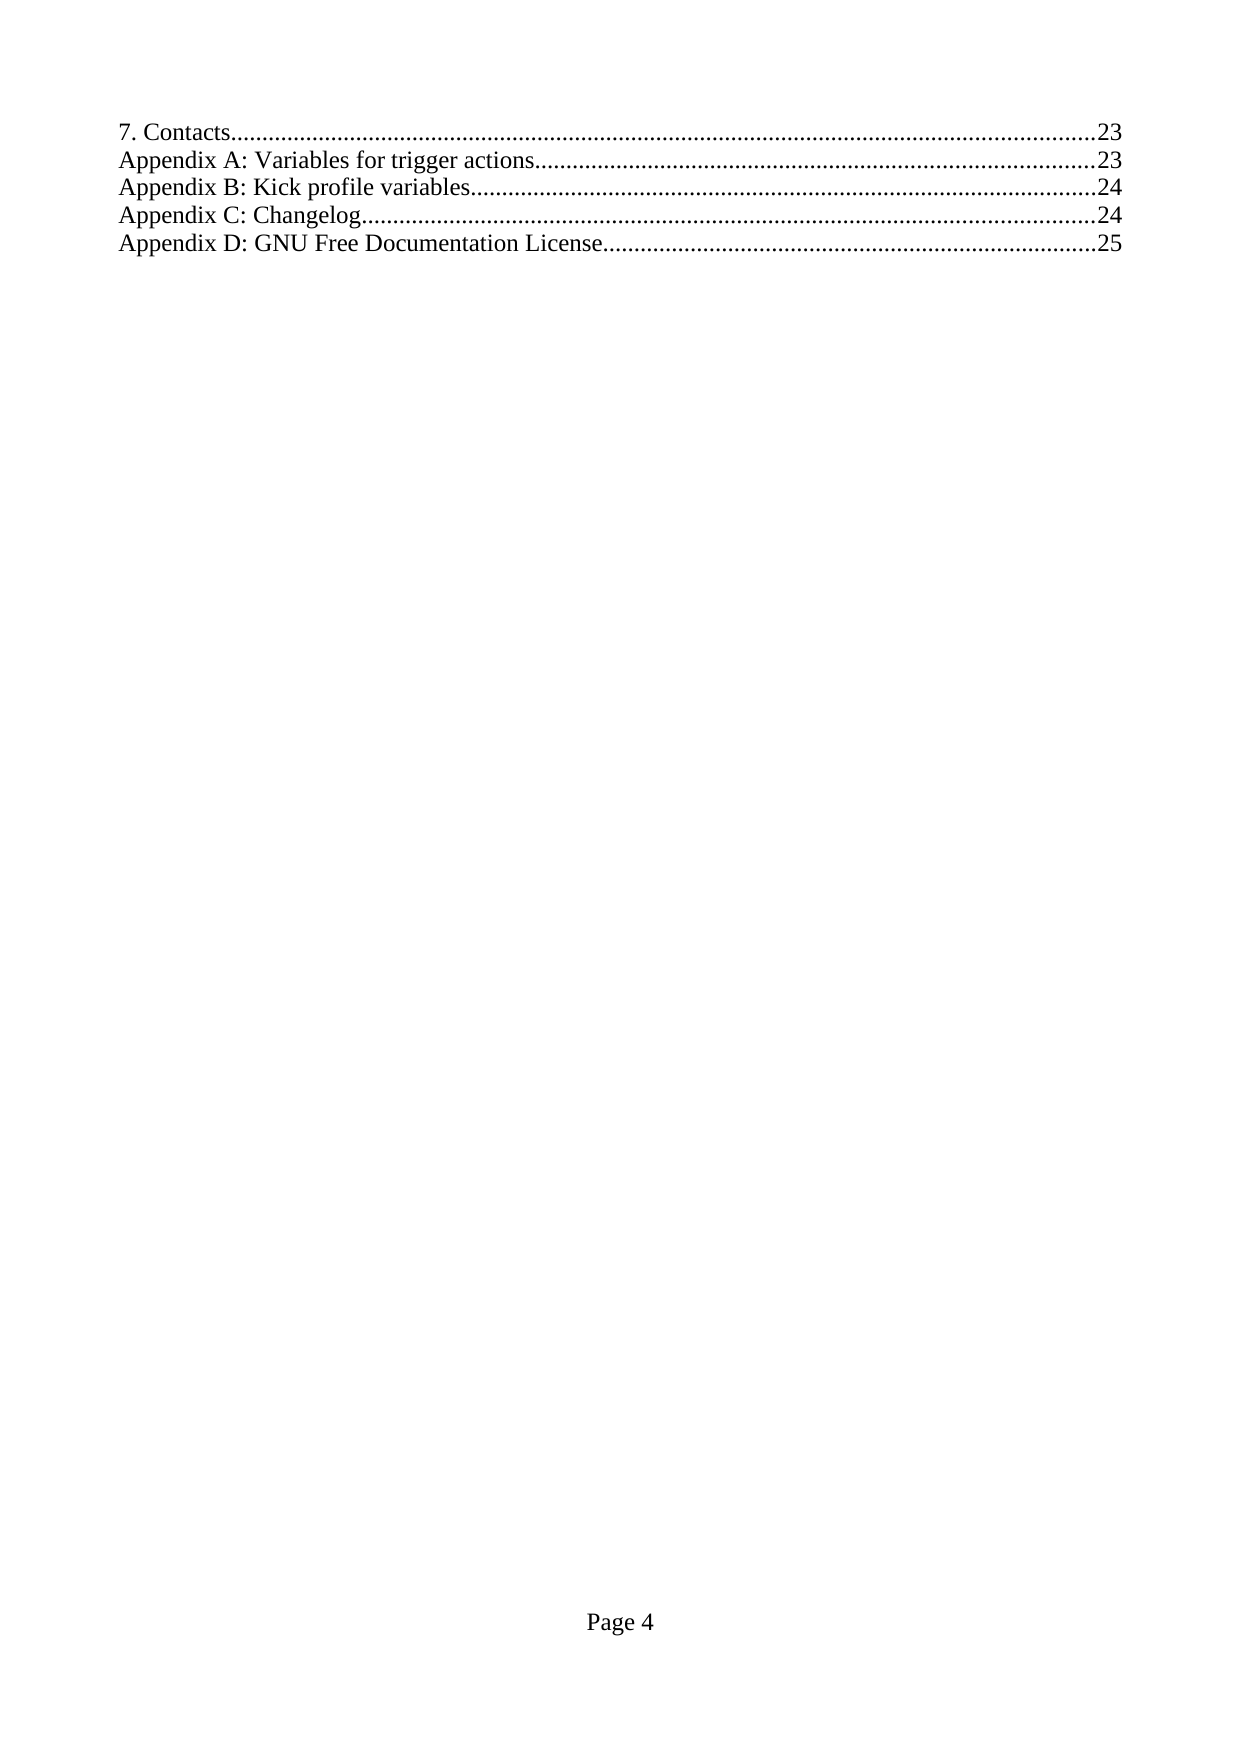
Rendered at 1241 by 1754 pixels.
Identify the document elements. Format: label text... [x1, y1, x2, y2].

text 7. Contacts 23 [118, 118, 1122, 146]
text Appendix B: Kick profile variables 24 [118, 173, 1122, 201]
text Appendix D: GNU Free Documentation License 25 [118, 229, 1122, 257]
text Appendix A: Variables for trigger actions 23 [118, 146, 1122, 173]
text Appendix C: Changelog 24 [118, 201, 1122, 229]
